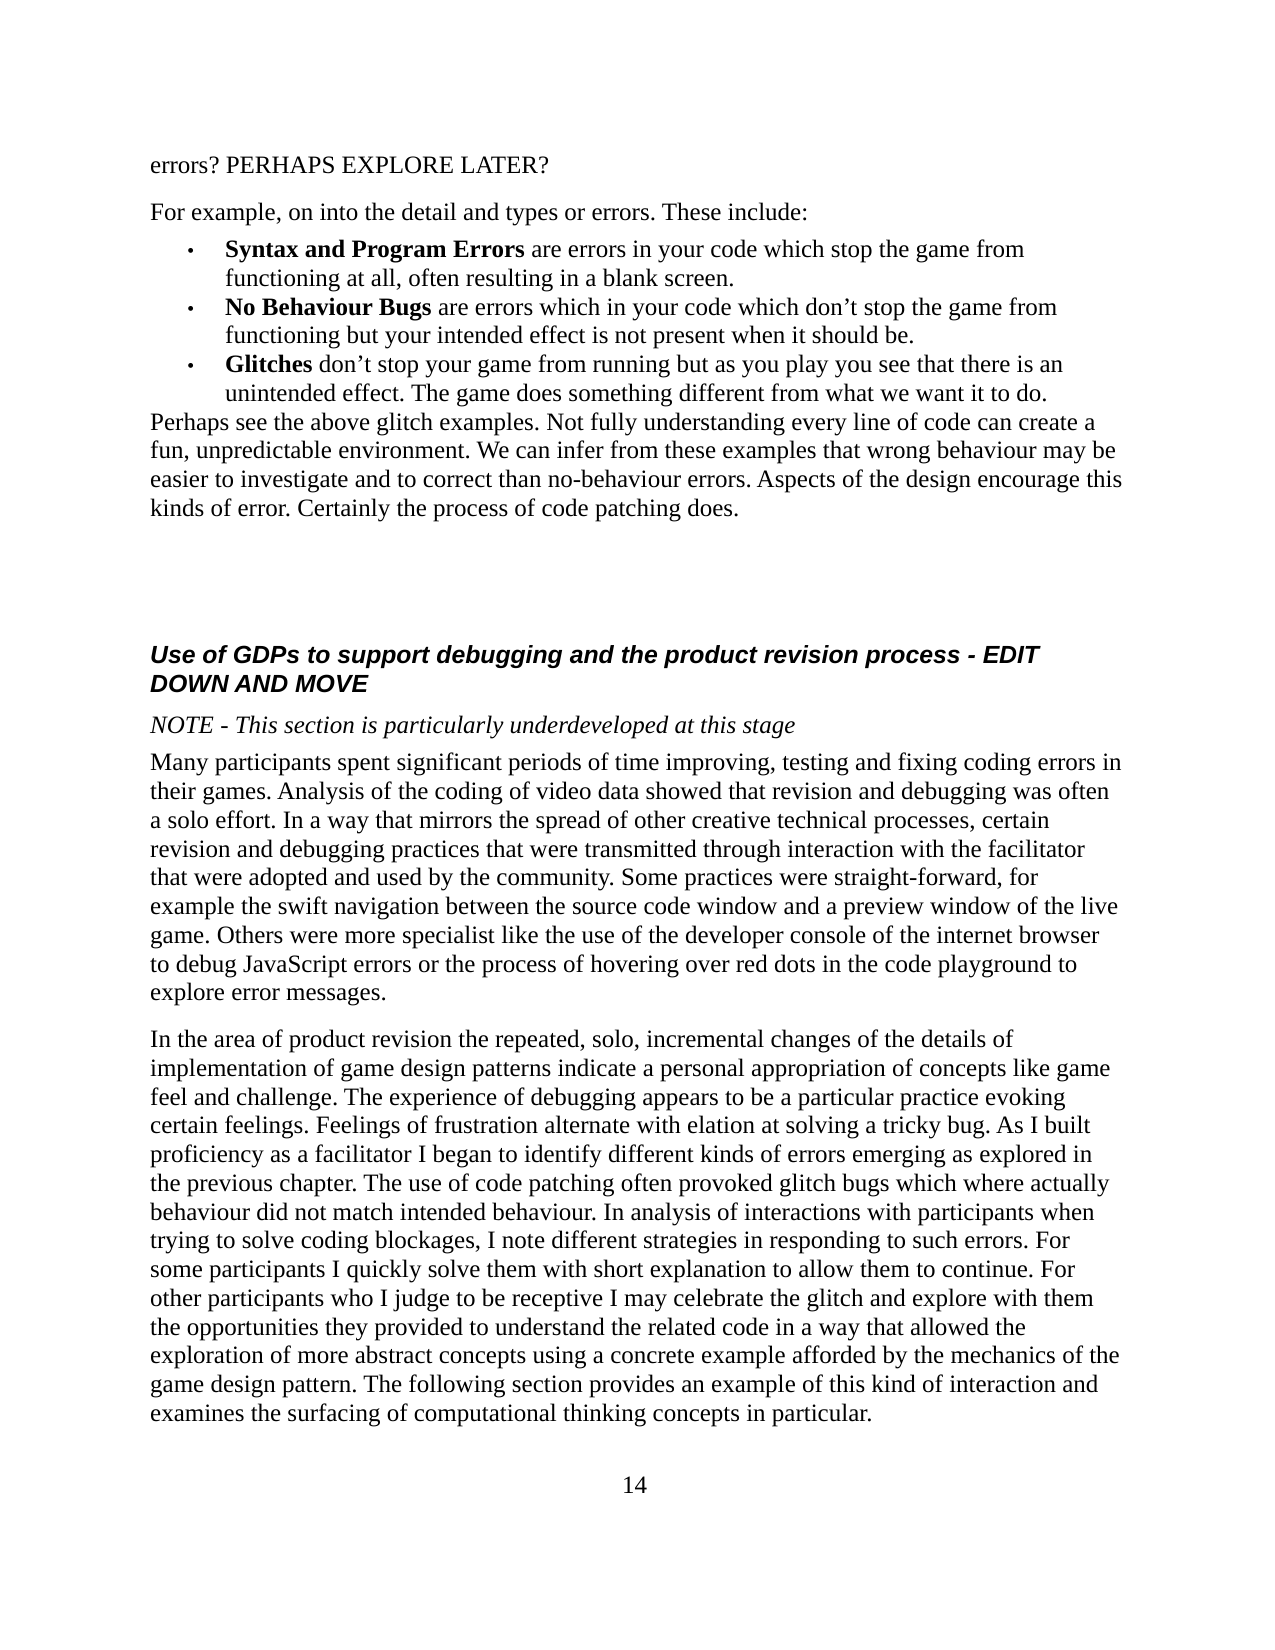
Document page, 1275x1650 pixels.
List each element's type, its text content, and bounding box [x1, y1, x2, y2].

text NOTE - This section is particularly underdeveloped at this stage [150, 710, 1125, 738]
list Syntax and Program Errors are errors in your code which stop the game from functioning at all, often resulting in a blank screen. [187, 234, 1125, 292]
text errors? PERHAPS EXPLORE LATER? [150, 150, 1125, 179]
text In the area of product revision the repeated, solo, incremental changes of the details of implementation of game design patterns indicate a personal appropriation of concepts like game feel and challenge. The experience of debugging appears to be a particular practice evoking certain feelings. Feelings of frustration alternate with elation at solving a tricky bug. As I built proficiency as a facilitator I began to identify different kinds of errors emerging as explored in the previous chapter. The use of code patching often provoked glitch bugs which where actually behaviour did not match intended behaviour. In analysis of interactions with participants when trying to solve coding blockages, I note different strategies in responding to such errors. For some participants I quickly solve them with short explanation to allow them to continue. For other participants who I judge to be receptive I may celebrate the glitch and explore with them the opportunities they provided to understand the related code in a way that allowed the exploration of more abstract concepts using a concrete example afforded by the mechanics of the game design pattern. The following section provides an example of this kind of interaction and examines the surfacing of computational thinking concepts in particular. [150, 1024, 1125, 1427]
text For example, on into the detail and types or errors. These include: [150, 197, 1125, 225]
list Glitches don’t stop your game from running but as you play you see that there is an unintended effect. The game does something different from what we want it to do. [187, 349, 1125, 407]
subtitle Use of GDPs to support debugging and the product revision process - EDIT DOWN AND MOVE [150, 640, 1125, 697]
list No Behaviour Bugs are errors which in your code which don’t stop the game from functioning but your intended effect is not present when it should be. [187, 292, 1125, 349]
text Many participants spent significant periods of time improving, testing and fixing coding errors in their games. Analysis of the coding of video data showed that revision and debugging was often a solo effort. In a way that mirrors the spread of other creative technical processes, certain revision and debugging practices that were transmitted through interaction with the facilitator that were adopted and used by the community. Some practices were straight-forward, for example the swift navigation between the source code window and a preview window of the live game. Others were more specialist like the use of the developer console of the internet browser to debug JavaScript errors or the process of hovering over red dots in the code playground to explore error messages. [150, 747, 1125, 1006]
text Perhaps see the above glitch examples. Not fully understanding every line of code can create a fun, unpredictable environment. We can infer from these examples that wrong behaviour may be easier to investigate and to correct than no-behaviour errors. Aspects of the design encourage this kinds of error. Certainly the process of code patching does. [150, 407, 1125, 522]
